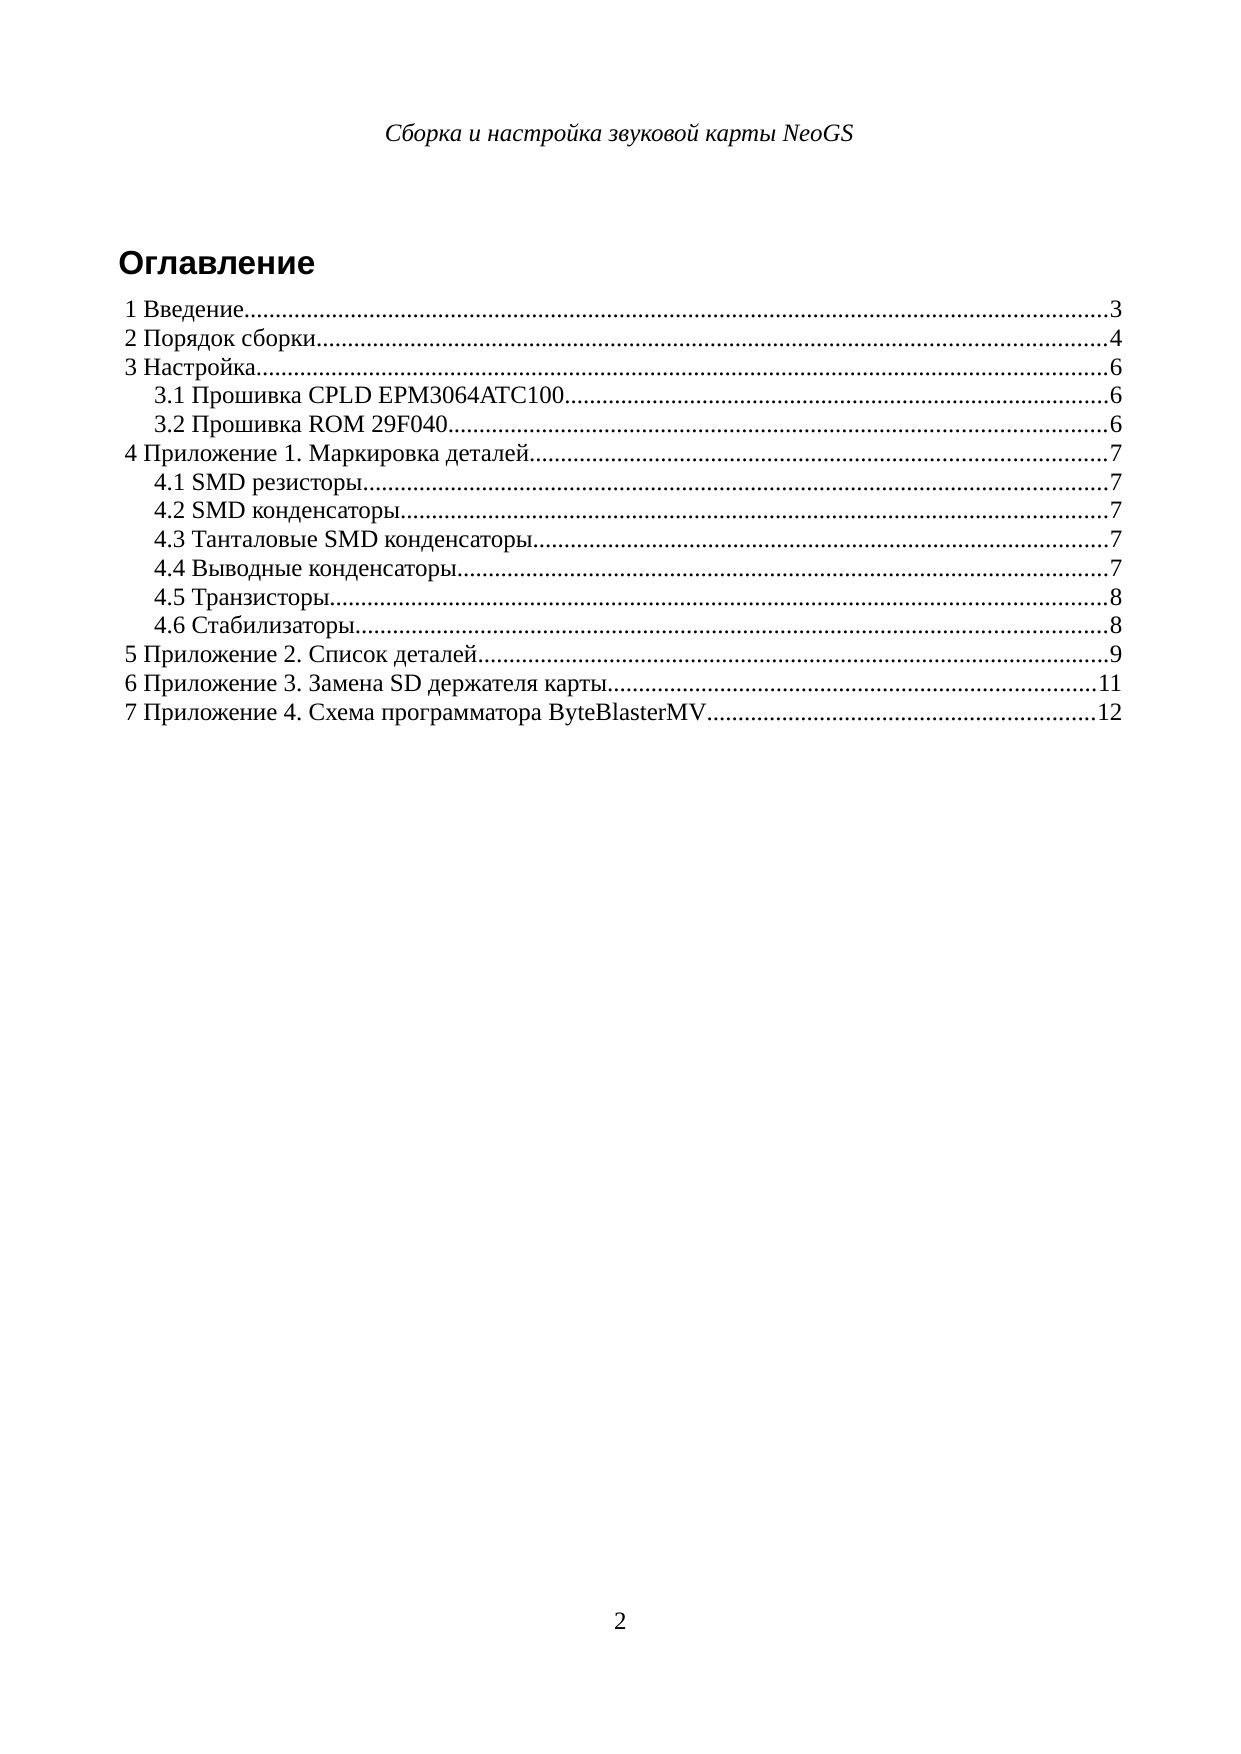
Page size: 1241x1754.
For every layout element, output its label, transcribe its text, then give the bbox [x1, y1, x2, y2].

text 1 Введение 3 [118, 294, 1122, 323]
text 4.5 Транзисторы 8 [148, 582, 1122, 611]
text 3.2 Прошивка ROM 29F040. 6 [148, 409, 1122, 438]
subtitle Оглавление [118, 243, 1122, 282]
text 5 Приложение 2. Список деталей 9 [118, 639, 1122, 668]
text 4.3 Танталовые SMD конденсаторы 7 [148, 524, 1122, 553]
text 4.4 Выводные конденсаторы 7 [148, 553, 1122, 582]
text 3 Настройка 6 [118, 352, 1122, 381]
text 3.1 Прошивка CPLD EPM3064ATC100 6 [148, 381, 1122, 409]
text 4.6 Стабилизаторы 8 [148, 611, 1122, 639]
text 4 Приложение 1. Маркировка деталей 7 [118, 438, 1122, 467]
text 4.1 SMD резисторы 7 [148, 467, 1122, 496]
text 7 Приложение 4. Схема программатора ByteBlasterMV 12 [118, 697, 1122, 726]
text 6 Приложение 3. Замена SD держателя карты 11 [118, 668, 1122, 697]
text 4.2 SMD конденсаторы 7 [148, 496, 1122, 524]
text 2 Порядок сборки 4 [118, 323, 1122, 352]
